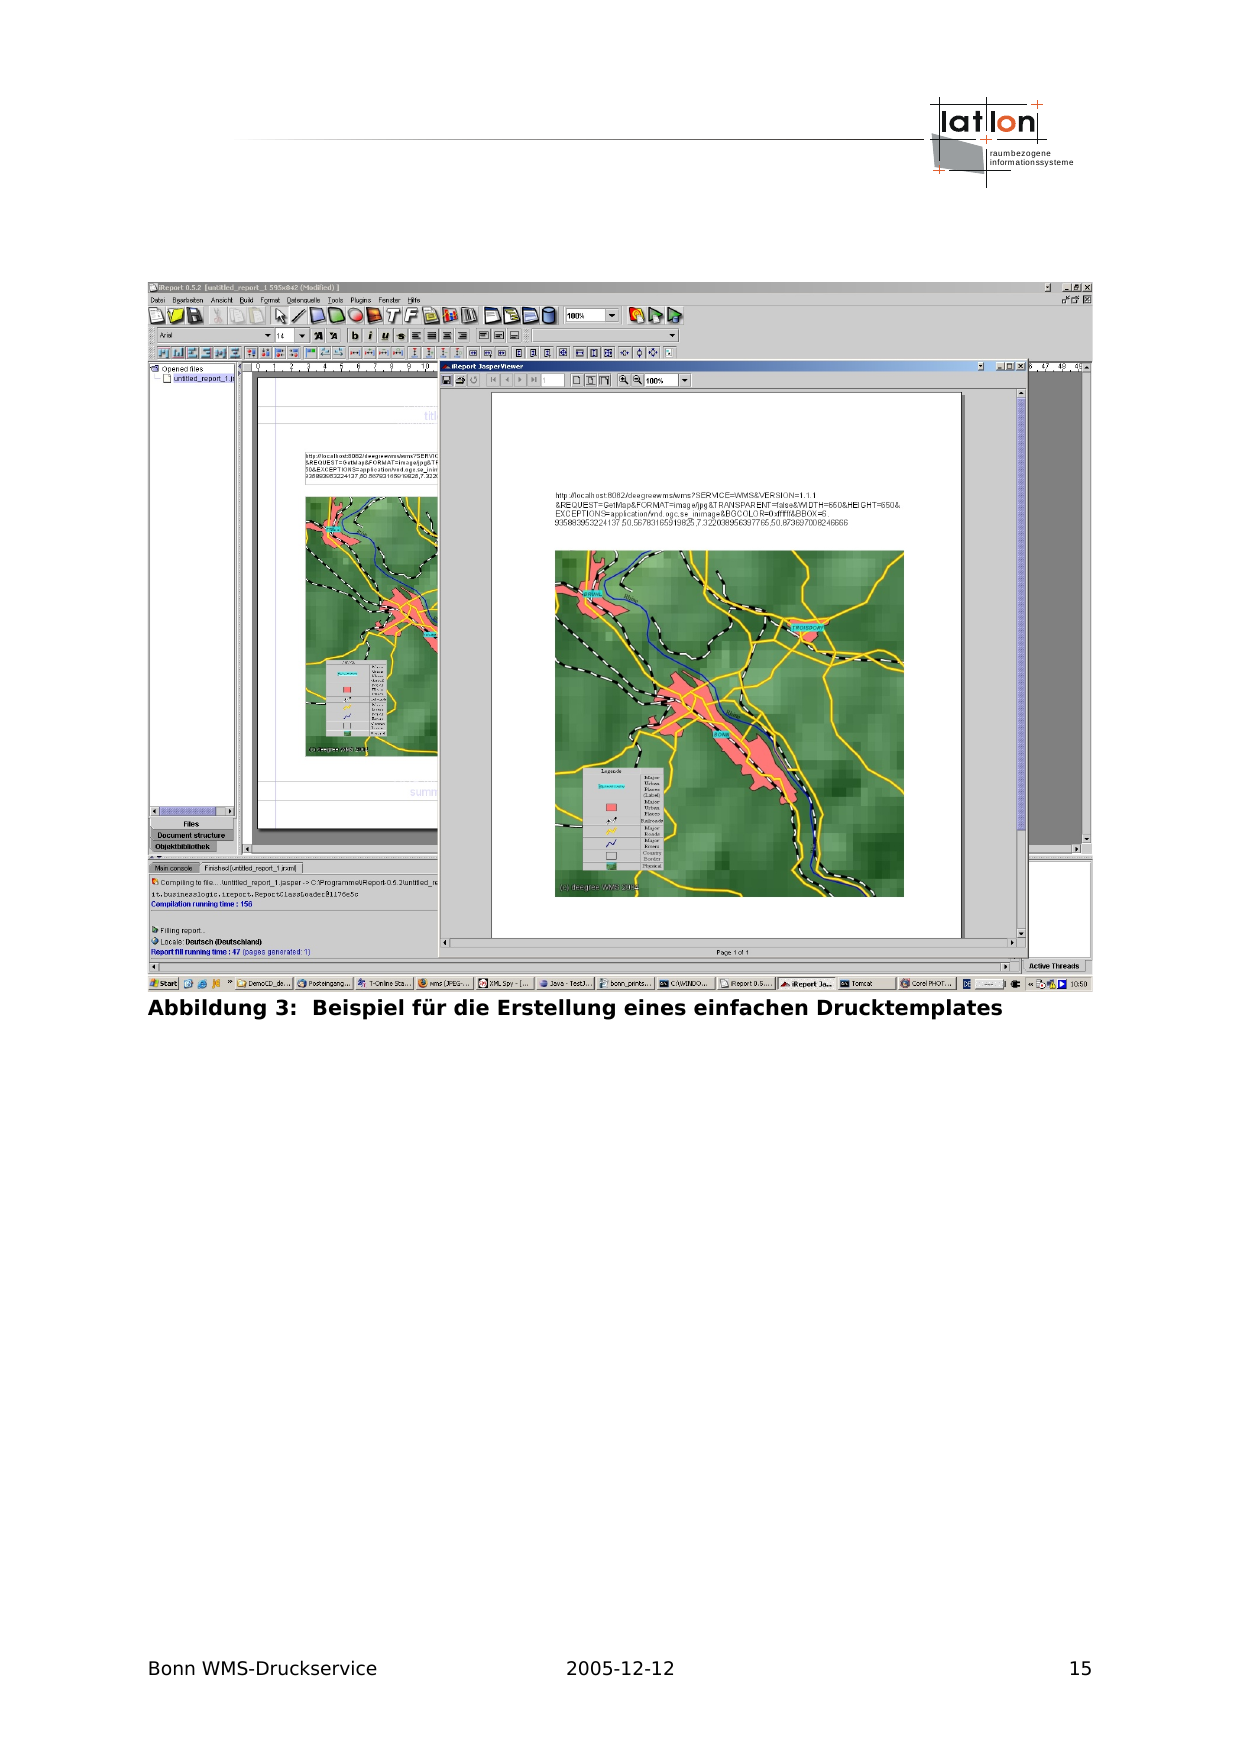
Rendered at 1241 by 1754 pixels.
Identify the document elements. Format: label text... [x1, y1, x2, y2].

text Abbildung 3: Beispiel für die Erstellung eines einfachen Drucktemplates [148, 992, 1092, 1020]
picture [147, 282, 1093, 992]
